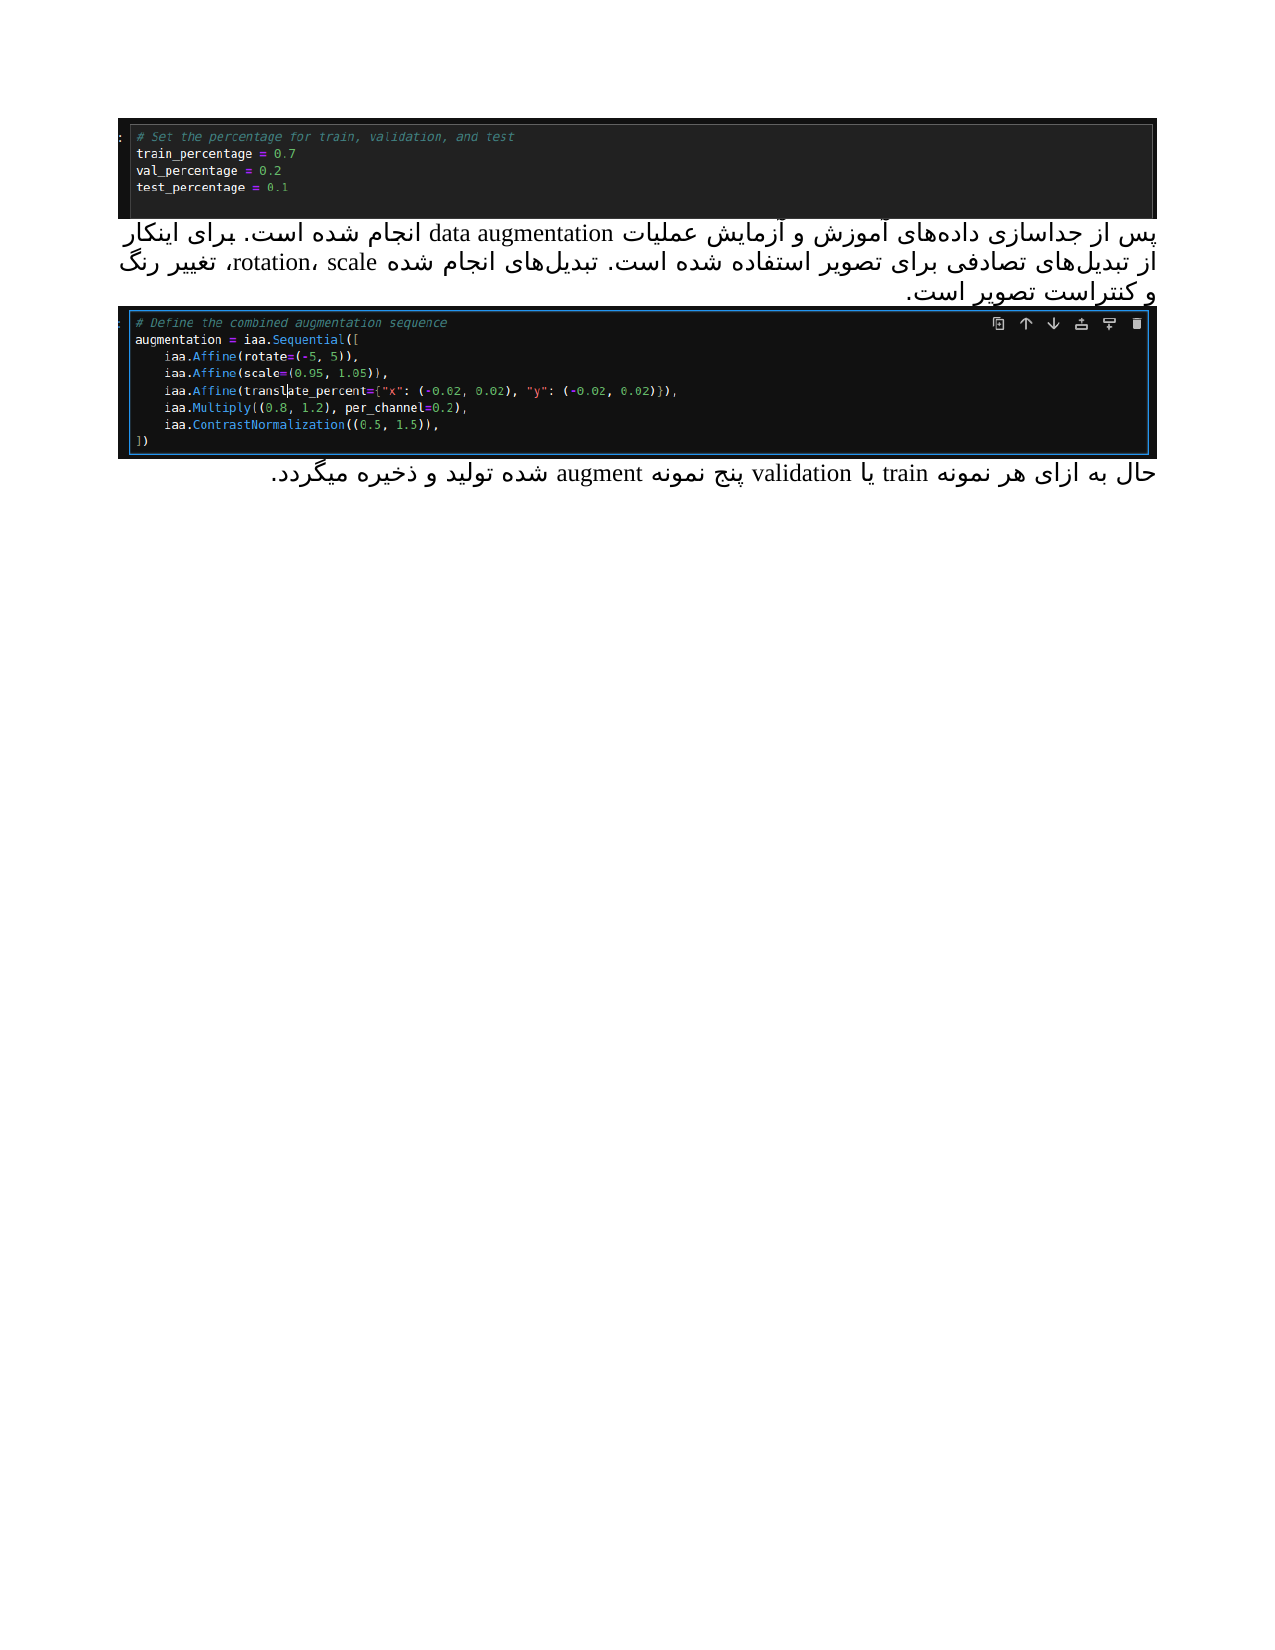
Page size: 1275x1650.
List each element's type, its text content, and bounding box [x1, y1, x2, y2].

picture [118, 118, 1157, 219]
picture [118, 306, 1157, 459]
text حال به ازای هر نمونه train یا validation پنج نمونه augment شده تولید و ذخیره میگردد. [118, 459, 1157, 488]
text پس از جداسازی داده‌های آموزش و آزمایش عملیات data augmentation انجام شده است. برای اینکار از تبدیل‌های تصادفی برای تصویر استفاده شده است. تبدیل‌های انجام شده rotation، scale، تغییر رنگ و کنتراست تصویر است. [118, 219, 1157, 306]
